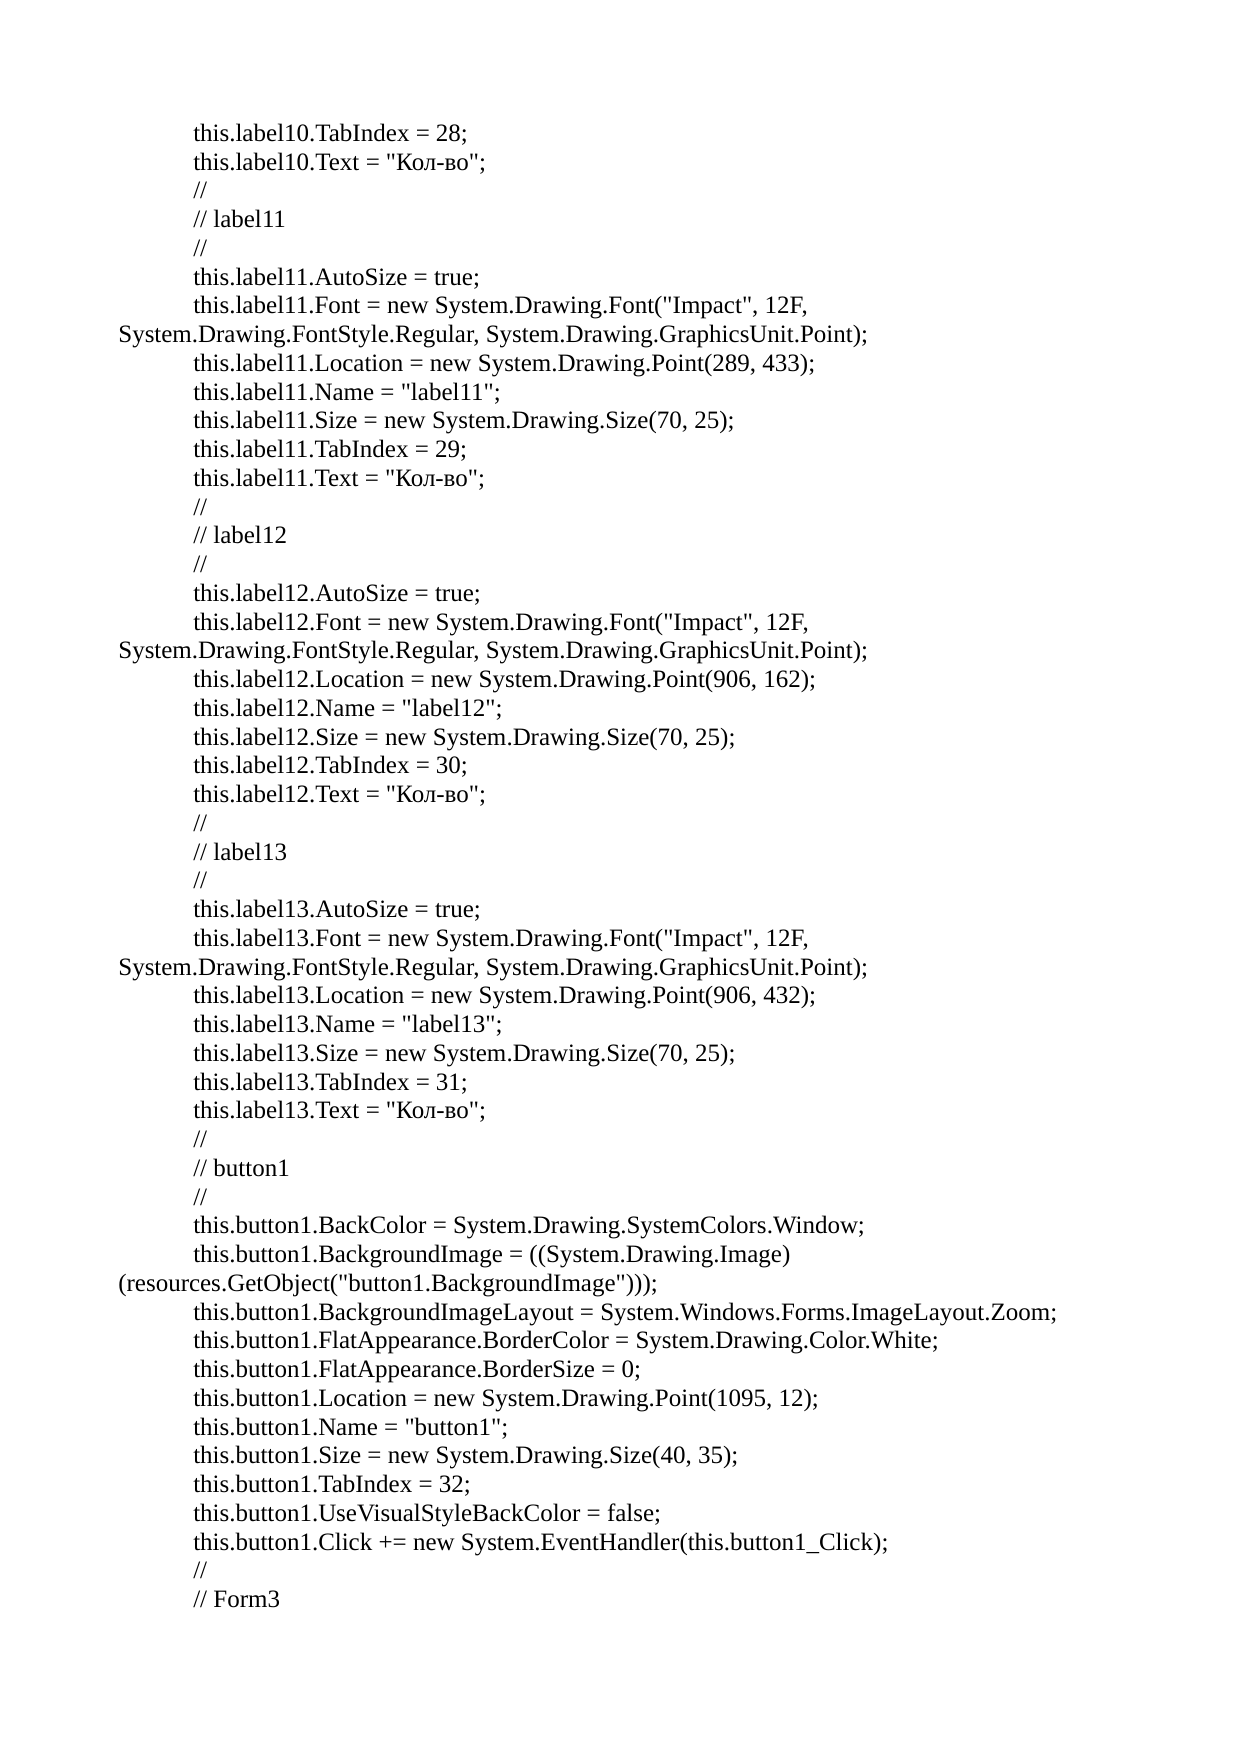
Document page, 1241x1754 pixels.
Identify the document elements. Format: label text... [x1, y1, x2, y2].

text // [118, 1556, 1122, 1584]
text this.label10.Text = "Кол-во"; [118, 147, 1122, 176]
text // [118, 176, 1122, 204]
text this.label12.Location = new System.Drawing.Point(906, 162); [118, 664, 1122, 693]
text this.label10.TabIndex = 28; [118, 118, 1122, 147]
text // [118, 1124, 1122, 1153]
text this.button1.FlatAppearance.BorderColor = System.Drawing.Color.White; [118, 1326, 1122, 1354]
text this.label11.Location = new System.Drawing.Point(289, 433); [118, 348, 1122, 377]
text // [118, 492, 1122, 521]
text // label12 [118, 521, 1122, 549]
text this.label11.AutoSize = true; [118, 262, 1122, 291]
text this.button1.Name = "button1"; [118, 1412, 1122, 1441]
text this.label12.Font = new System.Drawing.Font("Impact", 12F, System.Drawing.FontStyle.Regular, System.Drawing.GraphicsUnit.Point); [118, 607, 1122, 664]
text // [118, 866, 1122, 894]
text this.button1.TabIndex = 32; [118, 1469, 1122, 1498]
text this.label13.TabIndex = 31; [118, 1067, 1122, 1096]
text this.label13.Text = "Кол-во"; [118, 1096, 1122, 1124]
text // [118, 808, 1122, 837]
text this.button1.Click += new System.EventHandler(this.button1_Click); [118, 1527, 1122, 1556]
text this.label12.TabIndex = 30; [118, 751, 1122, 779]
text // [118, 233, 1122, 262]
text this.label11.Size = new System.Drawing.Size(70, 25); [118, 406, 1122, 434]
text this.label13.Name = "label13"; [118, 1009, 1122, 1038]
text this.label12.AutoSize = true; [118, 578, 1122, 607]
text this.button1.BackgroundImageLayout = System.Windows.Forms.ImageLayout.Zoom; [118, 1297, 1122, 1326]
text this.label12.Size = new System.Drawing.Size(70, 25); [118, 722, 1122, 751]
text this.label13.Location = new System.Drawing.Point(906, 432); [118, 981, 1122, 1009]
text // label13 [118, 837, 1122, 866]
text this.label11.TabIndex = 29; [118, 434, 1122, 463]
text this.label13.Size = new System.Drawing.Size(70, 25); [118, 1038, 1122, 1067]
text this.button1.Location = new System.Drawing.Point(1095, 12); [118, 1383, 1122, 1412]
text this.button1.BackColor = System.Drawing.SystemColors.Window; [118, 1211, 1122, 1239]
text this.label12.Text = "Кол-во"; [118, 779, 1122, 808]
text this.label13.AutoSize = true; [118, 894, 1122, 923]
text this.button1.UseVisualStyleBackColor = false; [118, 1498, 1122, 1527]
text this.label11.Name = "label11"; [118, 377, 1122, 406]
text this.label11.Text = "Кол-во"; [118, 463, 1122, 492]
text // button1 [118, 1153, 1122, 1182]
text this.label13.Font = new System.Drawing.Font("Impact", 12F, System.Drawing.FontStyle.Regular, System.Drawing.GraphicsUnit.Point); [118, 923, 1122, 981]
text // label11 [118, 204, 1122, 233]
text // [118, 549, 1122, 578]
text this.button1.Size = new System.Drawing.Size(40, 35); [118, 1441, 1122, 1469]
text // [118, 1182, 1122, 1211]
text // Form3 [118, 1584, 1122, 1613]
text this.label11.Font = new System.Drawing.Font("Impact", 12F, System.Drawing.FontStyle.Regular, System.Drawing.GraphicsUnit.Point); [118, 291, 1122, 348]
text this.button1.FlatAppearance.BorderSize = 0; [118, 1354, 1122, 1383]
text this.button1.BackgroundImage = ((System.Drawing.Image)(resources.GetObject("button1.BackgroundImage"))); [118, 1239, 1122, 1297]
text this.label12.Name = "label12"; [118, 693, 1122, 722]
